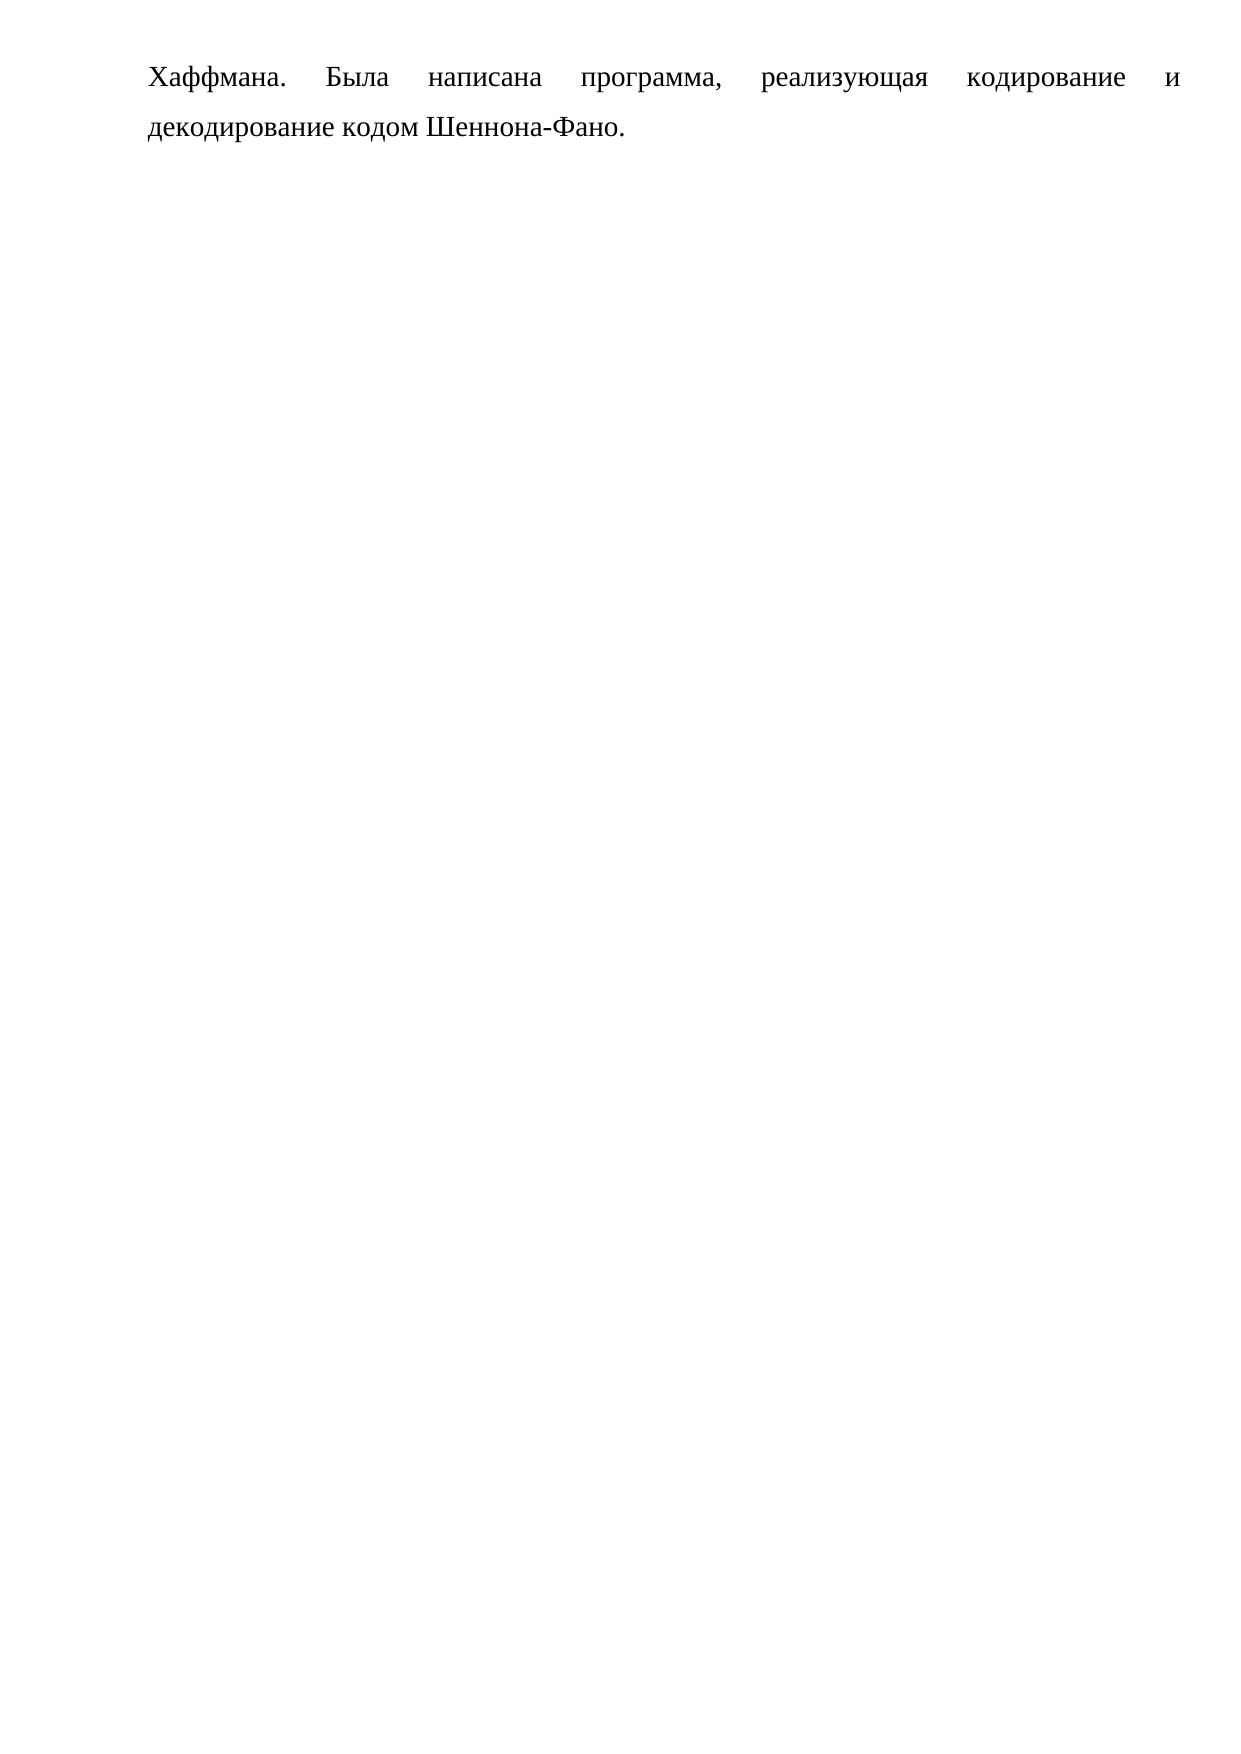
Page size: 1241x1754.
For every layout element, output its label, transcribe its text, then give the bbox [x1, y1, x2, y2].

text Хаффмана. Была написана программа, реализующая кодирование и декодирование кодом Шеннона-Фано. [148, 59, 1181, 143]
